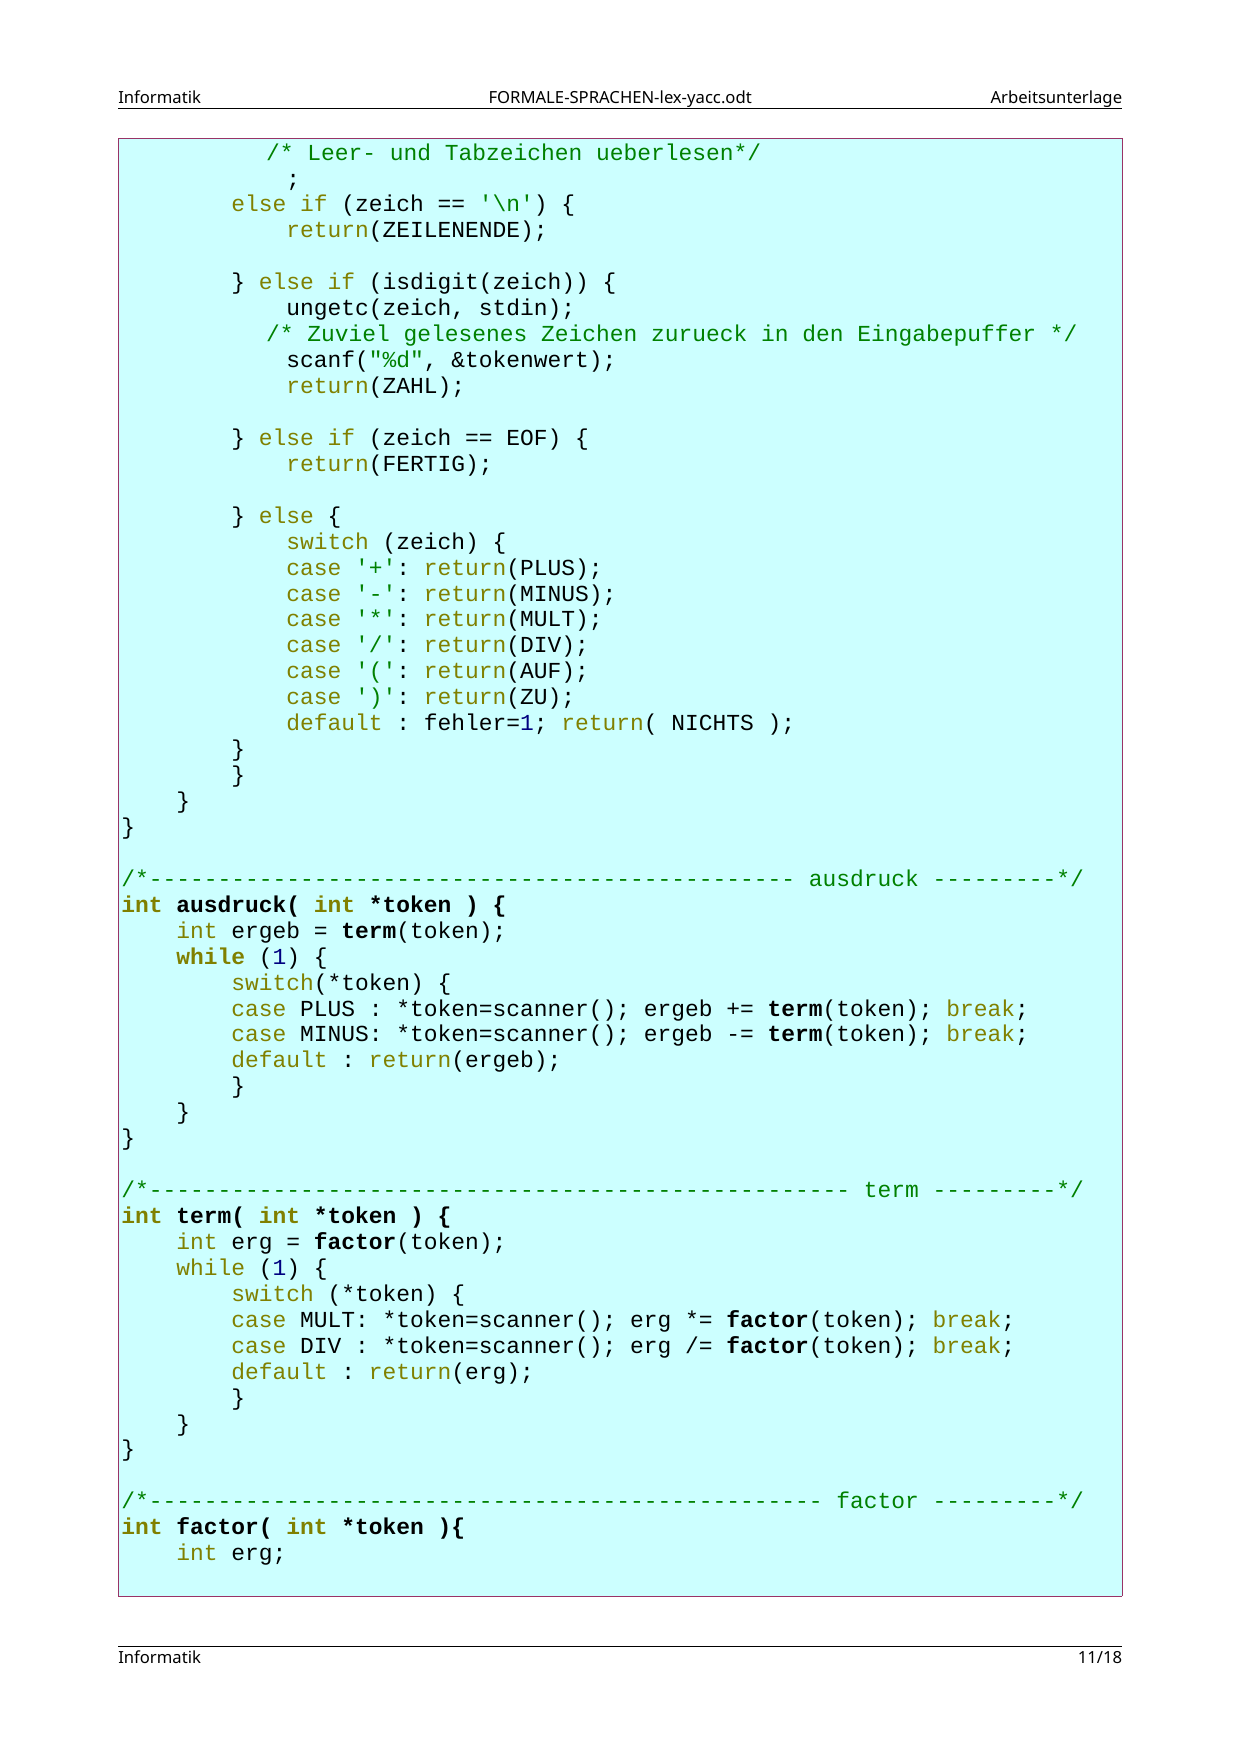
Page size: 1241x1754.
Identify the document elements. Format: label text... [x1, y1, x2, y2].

text } [119, 1383, 1122, 1409]
text int ausdruck( int *token ) { [119, 890, 1122, 916]
text /* Zuviel gelesenes Zeichen zurueck in den Eingabepuffer */ [119, 319, 1122, 345]
text } [119, 1435, 1122, 1461]
text default : fehler=1; return( NICHTS ); [119, 708, 1122, 734]
text int ergeb = term(token); [119, 916, 1122, 942]
text } else if (isdigit(zeich)) { [119, 268, 1122, 293]
text case '-': return(MINUS); [119, 579, 1122, 605]
text switch (zeich) { [119, 527, 1122, 553]
text case PLUS : *token=scanner(); ergeb += term(token); break; [119, 994, 1122, 1020]
text int term( int *token ) { [119, 1201, 1122, 1227]
text } [119, 786, 1122, 812]
text default : return(erg); [119, 1357, 1122, 1383]
text switch(*token) { [119, 968, 1122, 994]
text int erg; [119, 1538, 1122, 1564]
text else if (zeich == '\n') { [119, 190, 1122, 216]
text ; [119, 164, 1122, 190]
text } else { [119, 501, 1122, 527]
text switch (*token) { [119, 1279, 1122, 1305]
text /* Leer- und Tabzeichen ueberlesen*/ [119, 139, 1122, 164]
text case MINUS: *token=scanner(); ergeb -= term(token); break; [119, 1020, 1122, 1046]
text } [119, 1123, 1122, 1149]
text /*----------------------------------------------- ausdruck ---------*/ [119, 864, 1122, 890]
text } [119, 1072, 1122, 1098]
text } [119, 1098, 1122, 1123]
text } [119, 1409, 1122, 1435]
text return(ZEILENENDE); [119, 216, 1122, 242]
text case ')': return(ZU); [119, 683, 1122, 708]
text while (1) { [119, 1253, 1122, 1279]
text } [119, 734, 1122, 760]
text } [119, 812, 1122, 838]
text } [119, 760, 1122, 786]
text case DIV : *token=scanner(); erg /= factor(token); break; [119, 1331, 1122, 1357]
text ungetc(zeich, stdin); [119, 293, 1122, 319]
text /*------------------------------------------------- factor ---------*/ [119, 1487, 1122, 1513]
text return(FERTIG); [119, 449, 1122, 475]
text scanf("%d", &tokenwert); [119, 345, 1122, 371]
text case '(': return(AUF); [119, 657, 1122, 683]
text while (1) { [119, 942, 1122, 968]
text int erg = factor(token); [119, 1227, 1122, 1253]
text int factor( int *token ){ [119, 1513, 1122, 1538]
text } else if (zeich == EOF) { [119, 423, 1122, 449]
text case '+': return(PLUS); [119, 553, 1122, 579]
text case '*': return(MULT); [119, 605, 1122, 631]
text default : return(ergeb); [119, 1046, 1122, 1072]
text return(ZAHL); [119, 371, 1122, 397]
text case MULT: *token=scanner(); erg *= factor(token); break; [119, 1305, 1122, 1331]
text case '/': return(DIV); [119, 631, 1122, 657]
text /*--------------------------------------------------- term ---------*/ [119, 1175, 1122, 1201]
